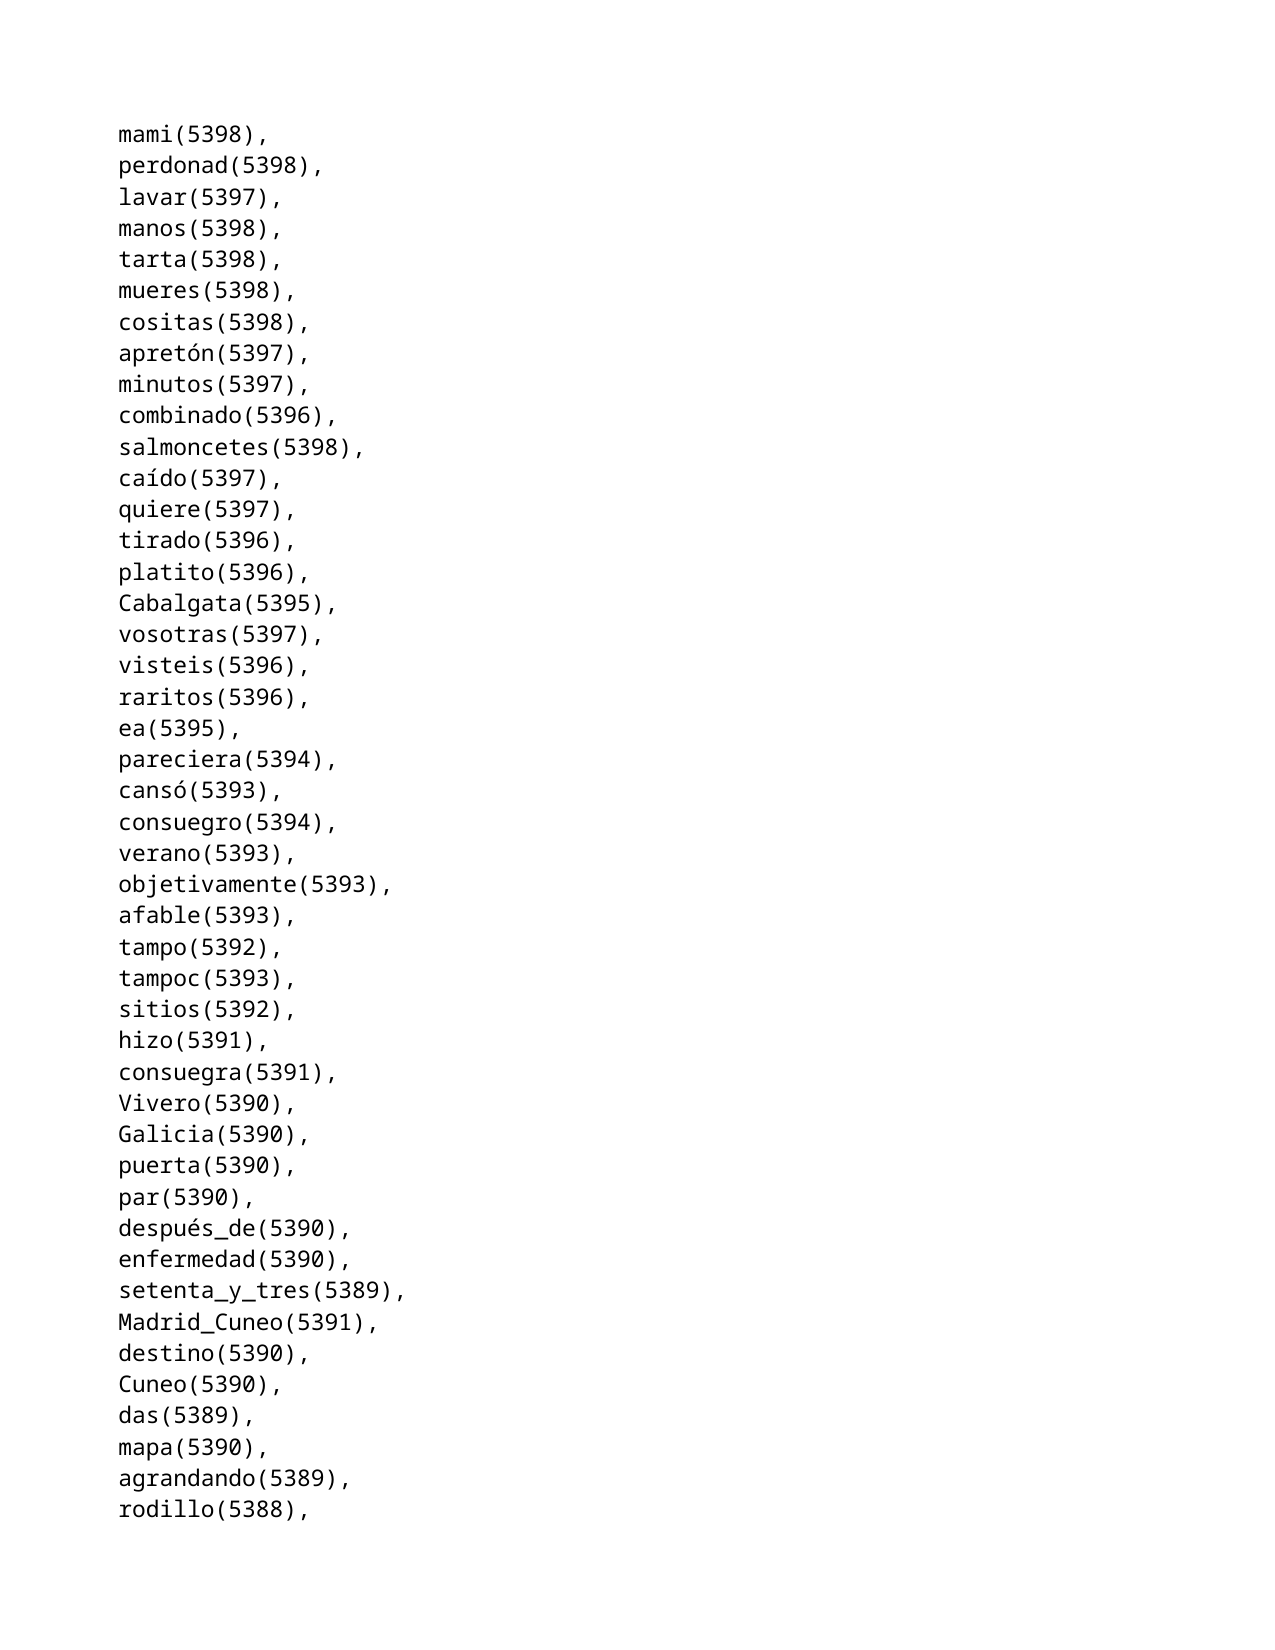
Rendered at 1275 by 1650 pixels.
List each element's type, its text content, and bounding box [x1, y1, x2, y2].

text verano(5393), [118, 837, 1157, 868]
text apretón(5397), [118, 337, 1157, 368]
text mapa(5390), [118, 1431, 1157, 1462]
text quiere(5397), [118, 493, 1157, 524]
text ea(5395), [118, 712, 1157, 743]
text tampo(5392), [118, 931, 1157, 962]
text mami(5398), [118, 118, 1157, 149]
text Cabalgata(5395), [118, 587, 1157, 618]
text minutos(5397), [118, 368, 1157, 399]
text mueres(5398), [118, 274, 1157, 306]
text Madrid_Cuneo(5391), [118, 1306, 1157, 1337]
text lavar(5397), [118, 181, 1157, 212]
text tirado(5396), [118, 524, 1157, 556]
text afable(5393), [118, 899, 1157, 931]
text objetivamente(5393), [118, 868, 1157, 899]
text agrandando(5389), [118, 1462, 1157, 1493]
text manos(5398), [118, 212, 1157, 243]
text puerta(5390), [118, 1149, 1157, 1181]
text combinado(5396), [118, 399, 1157, 431]
text tampoc(5393), [118, 962, 1157, 993]
text después_de(5390), [118, 1212, 1157, 1243]
text salmoncetes(5398), [118, 431, 1157, 462]
text raritos(5396), [118, 681, 1157, 712]
text Cuneo(5390), [118, 1368, 1157, 1399]
text platito(5396), [118, 556, 1157, 587]
text enfermedad(5390), [118, 1243, 1157, 1274]
text vosotras(5397), [118, 618, 1157, 649]
text perdonad(5398), [118, 149, 1157, 181]
text sitios(5392), [118, 993, 1157, 1024]
text rodillo(5388), [118, 1493, 1157, 1524]
text visteis(5396), [118, 649, 1157, 681]
text Vivero(5390), [118, 1087, 1157, 1118]
text tarta(5398), [118, 243, 1157, 274]
text par(5390), [118, 1181, 1157, 1212]
text cansó(5393), [118, 774, 1157, 806]
text pareciera(5394), [118, 743, 1157, 774]
text setenta_y_tres(5389), [118, 1274, 1157, 1306]
text hizo(5391), [118, 1024, 1157, 1056]
text caído(5397), [118, 462, 1157, 493]
text consuegro(5394), [118, 806, 1157, 837]
text Galicia(5390), [118, 1118, 1157, 1149]
text cositas(5398), [118, 306, 1157, 337]
text das(5389), [118, 1399, 1157, 1431]
text destino(5390), [118, 1337, 1157, 1368]
text consuegra(5391), [118, 1056, 1157, 1087]
